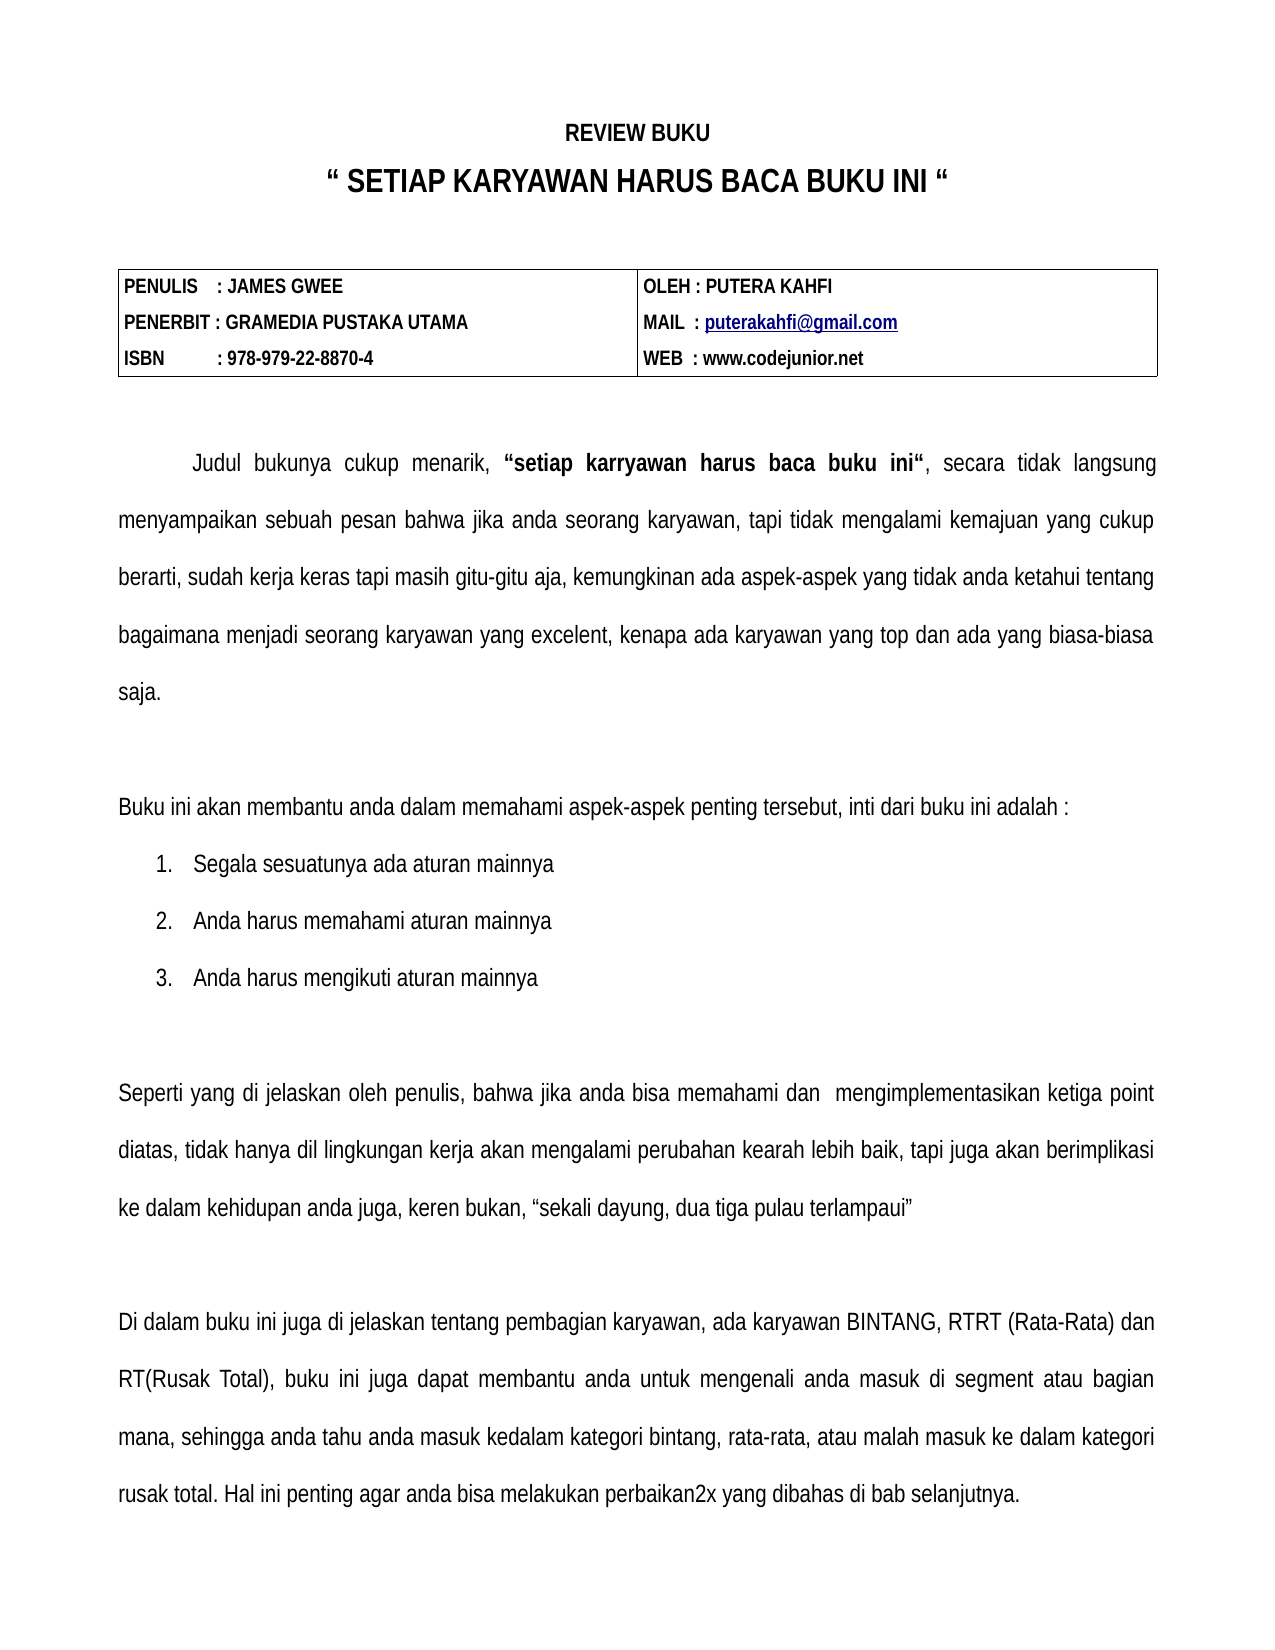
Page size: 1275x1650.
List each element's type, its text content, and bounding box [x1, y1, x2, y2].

text Buku ini akan membantu anda dalam memahami aspek-aspek penting tersebut, inti dari buku ini adalah : [118, 792, 1157, 820]
list Anda harus memahami aturan mainnya [156, 906, 1157, 935]
list Anda harus mengikuti aturan mainnya [156, 963, 1157, 992]
table_header OLEH : PUTERA KAHFI MAIL : puterakahfi@gmail.com WEB : www.codejunior.net [638, 270, 1157, 376]
text Seperti yang di jelaskan oleh penulis, bahwa jika anda bisa memahami dan mengimplementasikan ketiga point diatas, tidak hanya dil lingkungan kerja akan mengalami perubahan kearah lebih baik, tapi juga akan berimplikasi ke dalam kehidupan anda juga, keren bukan, “sekali dayung, dua tiga pulau terlampaui” [118, 1078, 1157, 1221]
text “ SETIAP KARYAWAN HARUS BACA BUKU INI “ [118, 161, 1157, 199]
text Judul bukunya cukup menarik, “setiap karryawan harus baca buku ini“, secara tidak langsung menyampaikan sebuah pesan bahwa jika anda seorang karyawan, tapi tidak mengalami kemajuan yang cukup berarti, sudah kerja keras tapi masih gitu-gitu aja, kemungkinan ada aspek-aspek yang tidak anda ketahui tentang bagaimana menjadi seorang karyawan yang excelent, kenapa ada karyawan yang top dan ada yang biasa-biasa saja. [118, 448, 1157, 706]
list Segala sesuatunya ada aturan mainnya [156, 849, 1157, 877]
text Di dalam buku ini juga di jelaskan tentang pembagian karyawan, ada karyawan BINTANG, RTRT (Rata-Rata) dan RT(Rusak Total), buku ini juga dapat membantu anda untuk mengenali anda masuk di segment atau bagian mana, sehingga anda tahu anda masuk kedalam kategori bintang, rata-rata, atau malah masuk ke dalam kategori rusak total. Hal ini penting agar anda bisa melakukan perbaikan2x yang dibahas di bab selanjutnya. [118, 1307, 1157, 1508]
text REVIEW BUKU [118, 118, 1157, 147]
table_header PENULIS : JAMES GWEE PENERBIT : GRAMEDIA PUSTAKA UTAMA ISBN : 978-979-22-8870-4 [119, 270, 637, 376]
